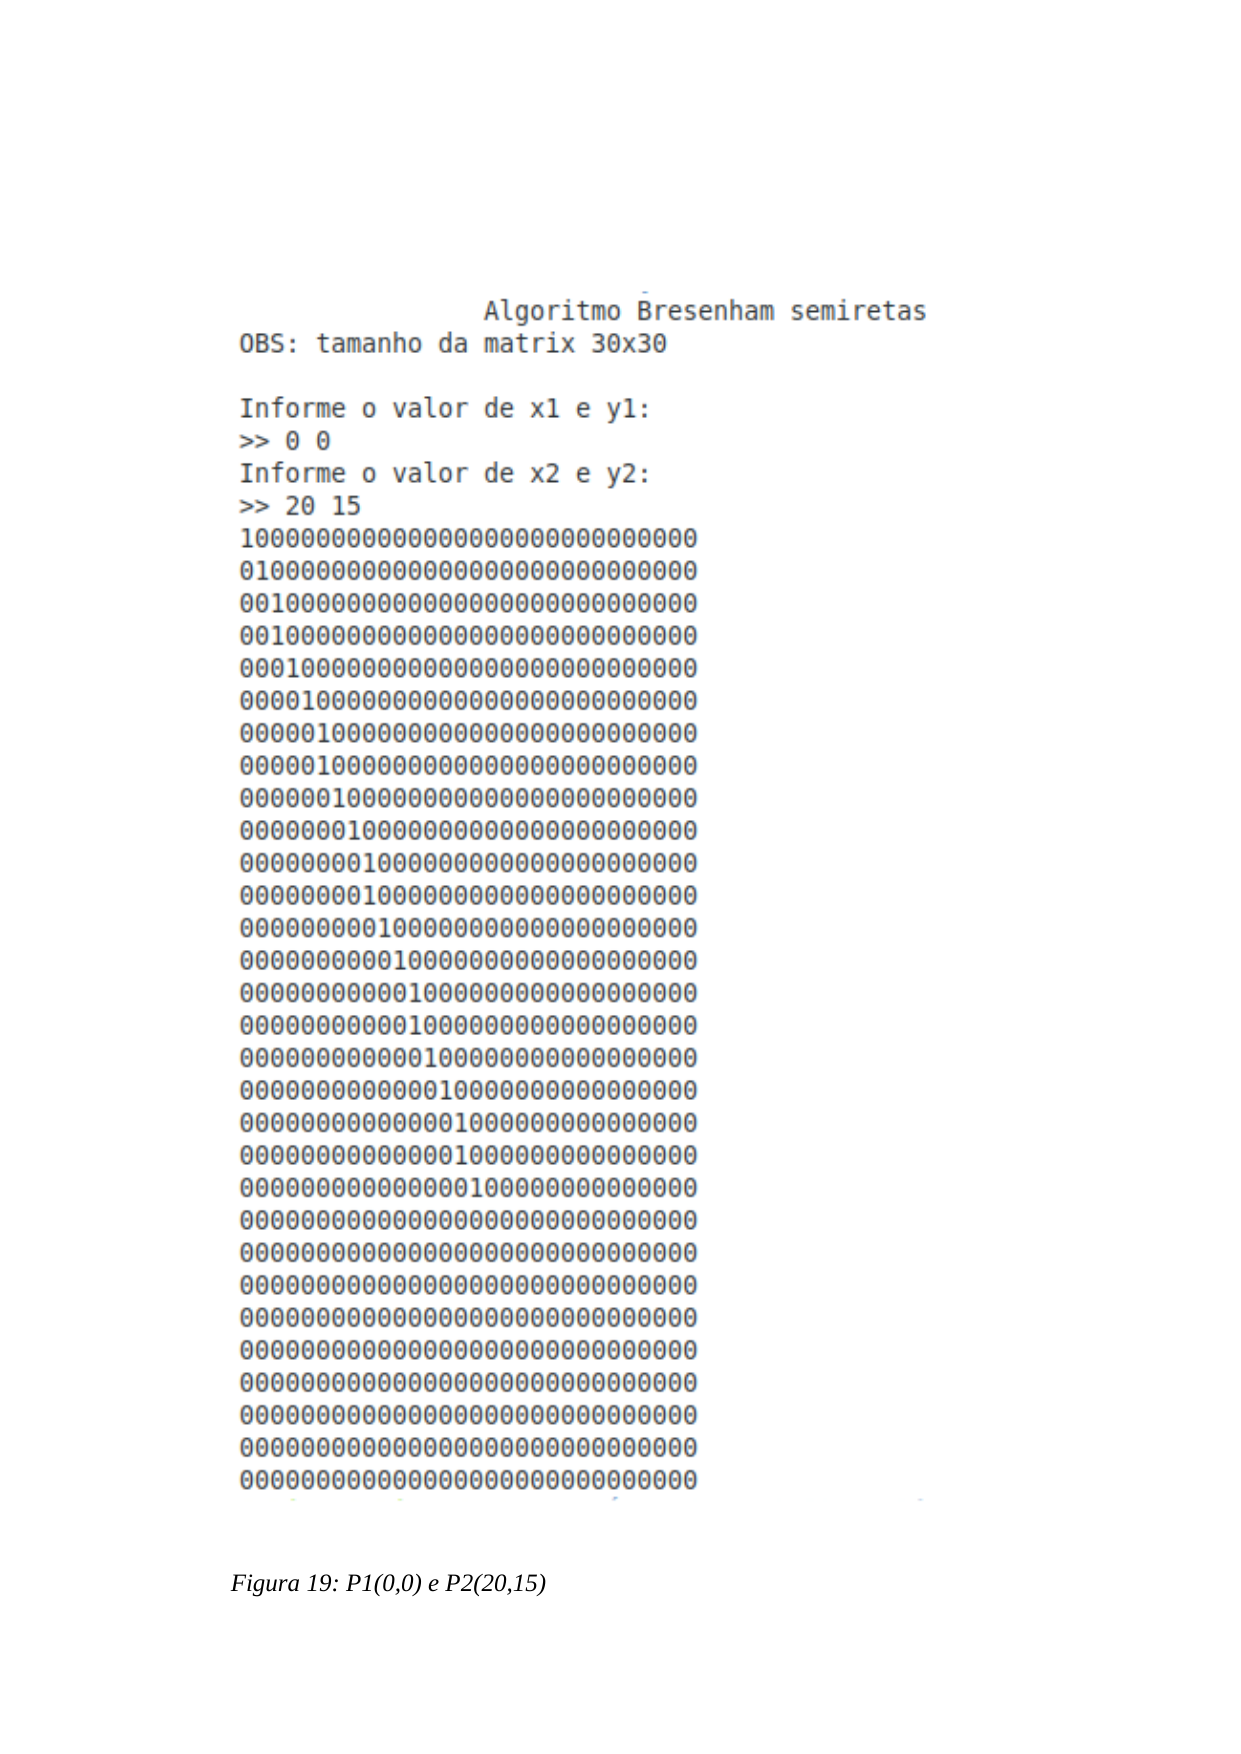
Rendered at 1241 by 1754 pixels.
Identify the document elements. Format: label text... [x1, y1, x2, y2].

text Figura 19: P1(0,0) e P2(20,15) [231, 1568, 1009, 1597]
picture [230, 225, 1010, 1568]
